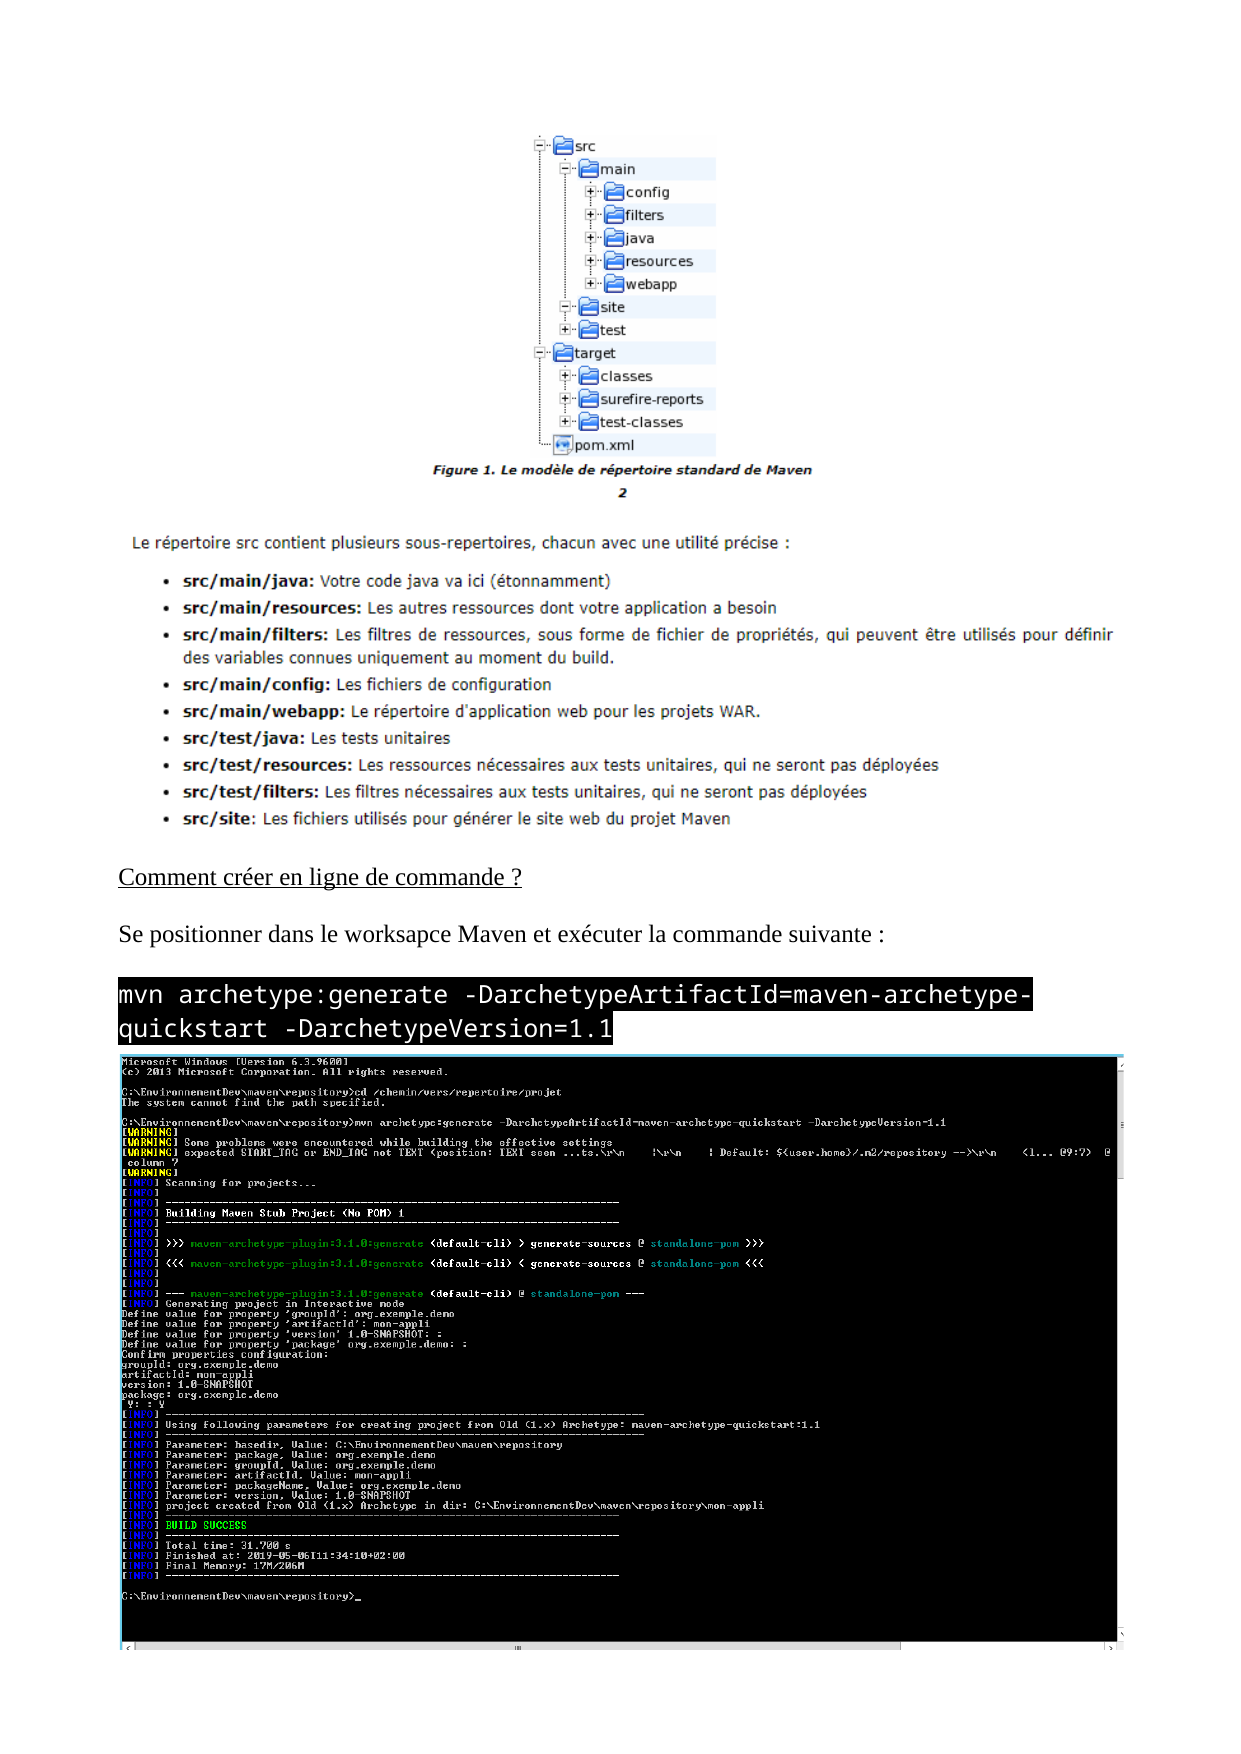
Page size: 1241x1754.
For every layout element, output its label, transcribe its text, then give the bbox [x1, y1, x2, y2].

text mvn archetype:generate -DarchetypeArtifactId=maven-archetype-quickstart -DarchetypeVersion=1.1 [118, 977, 1122, 1045]
text Se positionner dans le worksapce Maven et exécuter la commande suivante : [118, 919, 1122, 948]
text Comment créer en ligne de commande ? [118, 862, 1122, 891]
